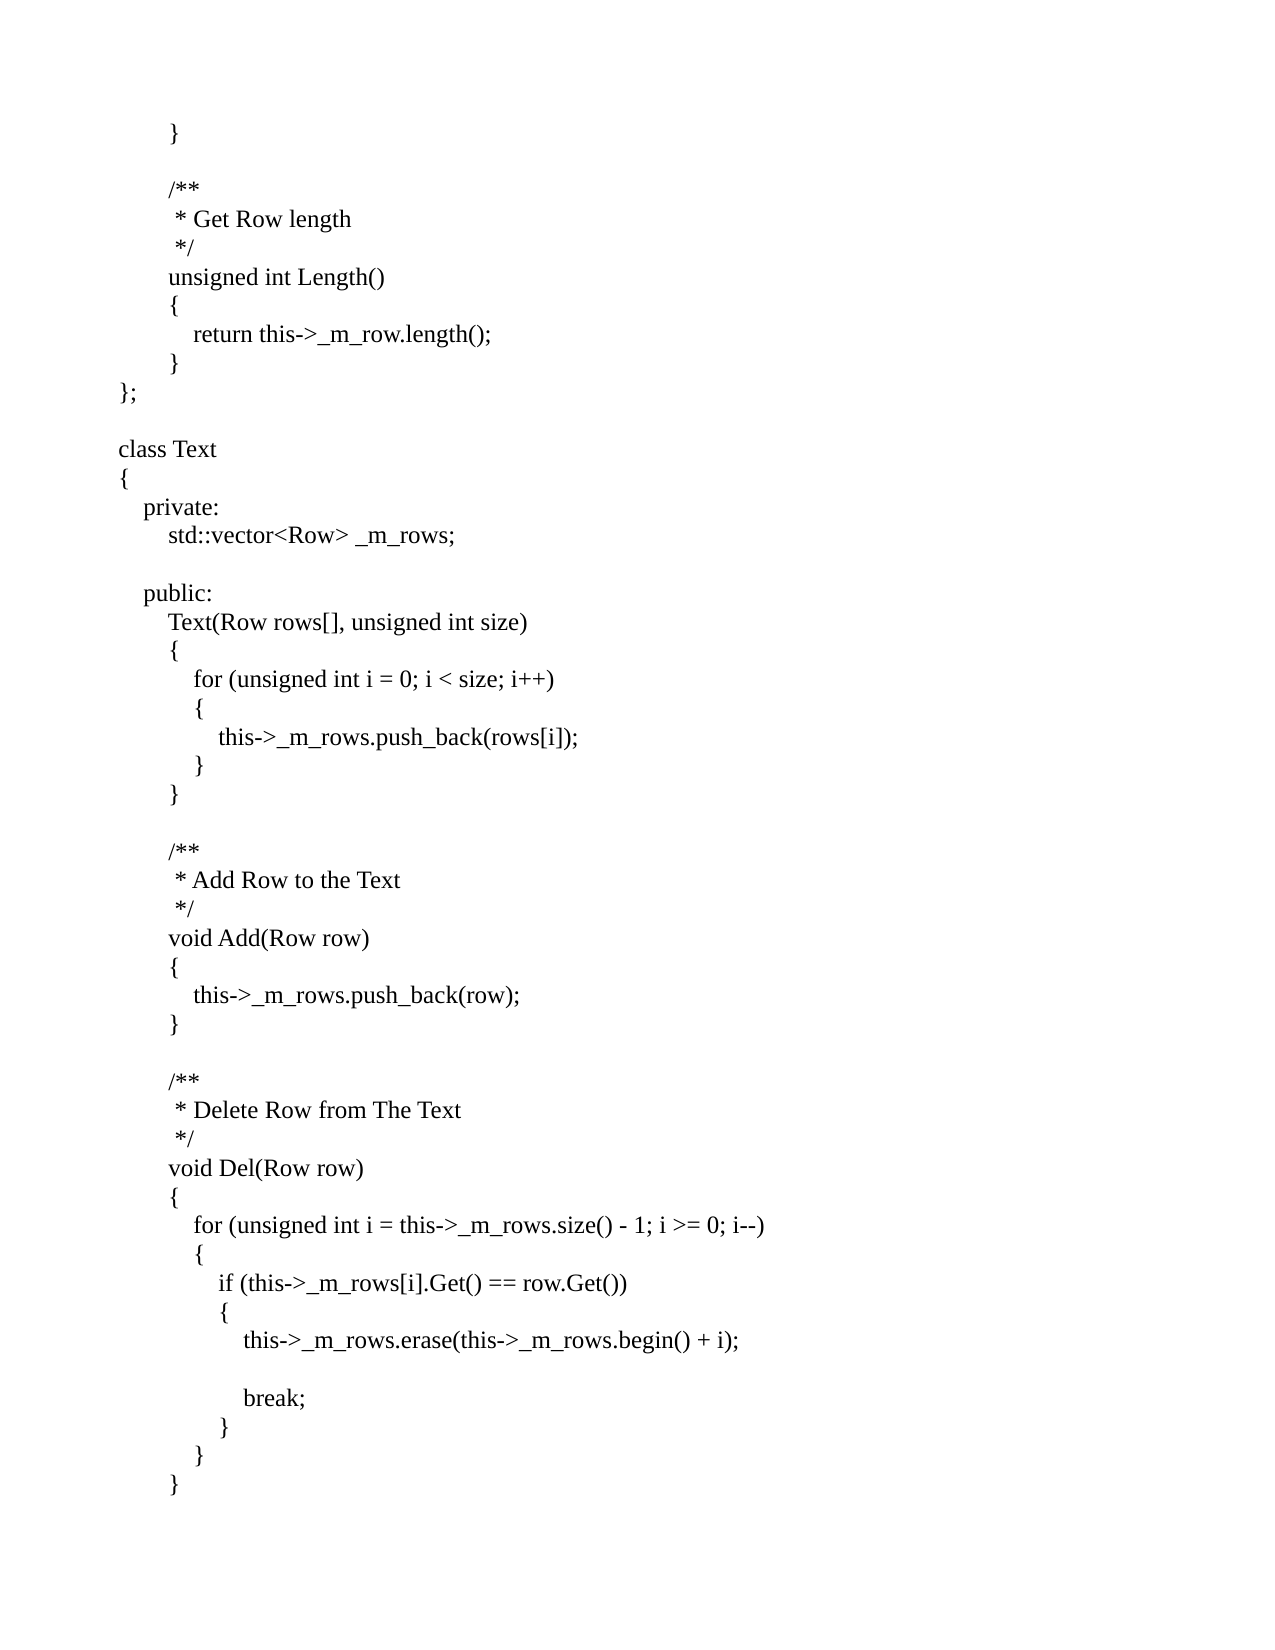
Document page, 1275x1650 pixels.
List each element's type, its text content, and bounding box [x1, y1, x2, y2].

text { [118, 1239, 1157, 1268]
text } [118, 118, 1157, 147]
text { [118, 1297, 1157, 1326]
text }; [118, 377, 1157, 406]
text public: [118, 578, 1157, 607]
text { [118, 463, 1157, 492]
text } [118, 1009, 1157, 1038]
text if (this->_m_rows[i].Get() == row.Get()) [118, 1268, 1157, 1297]
text break; [118, 1383, 1157, 1412]
text for (unsigned int i = this->_m_rows.size() - 1; i >= 0; i--) [118, 1211, 1157, 1239]
text this->_m_rows.push_back(rows[i]); [118, 722, 1157, 751]
text } [118, 1469, 1157, 1498]
text * Get Row length [118, 204, 1157, 233]
text void Del(Row row) [118, 1153, 1157, 1182]
text { [118, 636, 1157, 664]
text class Text [118, 434, 1157, 463]
text /** [118, 1067, 1157, 1096]
text } [118, 1412, 1157, 1441]
text } [118, 1441, 1157, 1469]
text /** [118, 837, 1157, 866]
text this->_m_rows.push_back(row); [118, 981, 1157, 1009]
text */ [118, 233, 1157, 262]
text } [118, 779, 1157, 808]
text Text(Row rows[], unsigned int size) [118, 607, 1157, 636]
text std::vector<Row> _m_rows; [118, 521, 1157, 549]
text private: [118, 492, 1157, 521]
text return this->_m_row.length(); [118, 319, 1157, 348]
text } [118, 348, 1157, 377]
text for (unsigned int i = 0; i < size; i++) [118, 664, 1157, 693]
text { [118, 1182, 1157, 1211]
text { [118, 291, 1157, 319]
text this->_m_rows.erase(this->_m_rows.begin() + i); [118, 1326, 1157, 1354]
text void Add(Row row) [118, 923, 1157, 952]
text * Add Row to the Text [118, 866, 1157, 894]
text unsigned int Length() [118, 262, 1157, 291]
text */ [118, 1124, 1157, 1153]
text * Delete Row from The Text [118, 1096, 1157, 1124]
text } [118, 751, 1157, 779]
text */ [118, 894, 1157, 923]
text /** [118, 176, 1157, 204]
text { [118, 693, 1157, 722]
text { [118, 952, 1157, 981]
